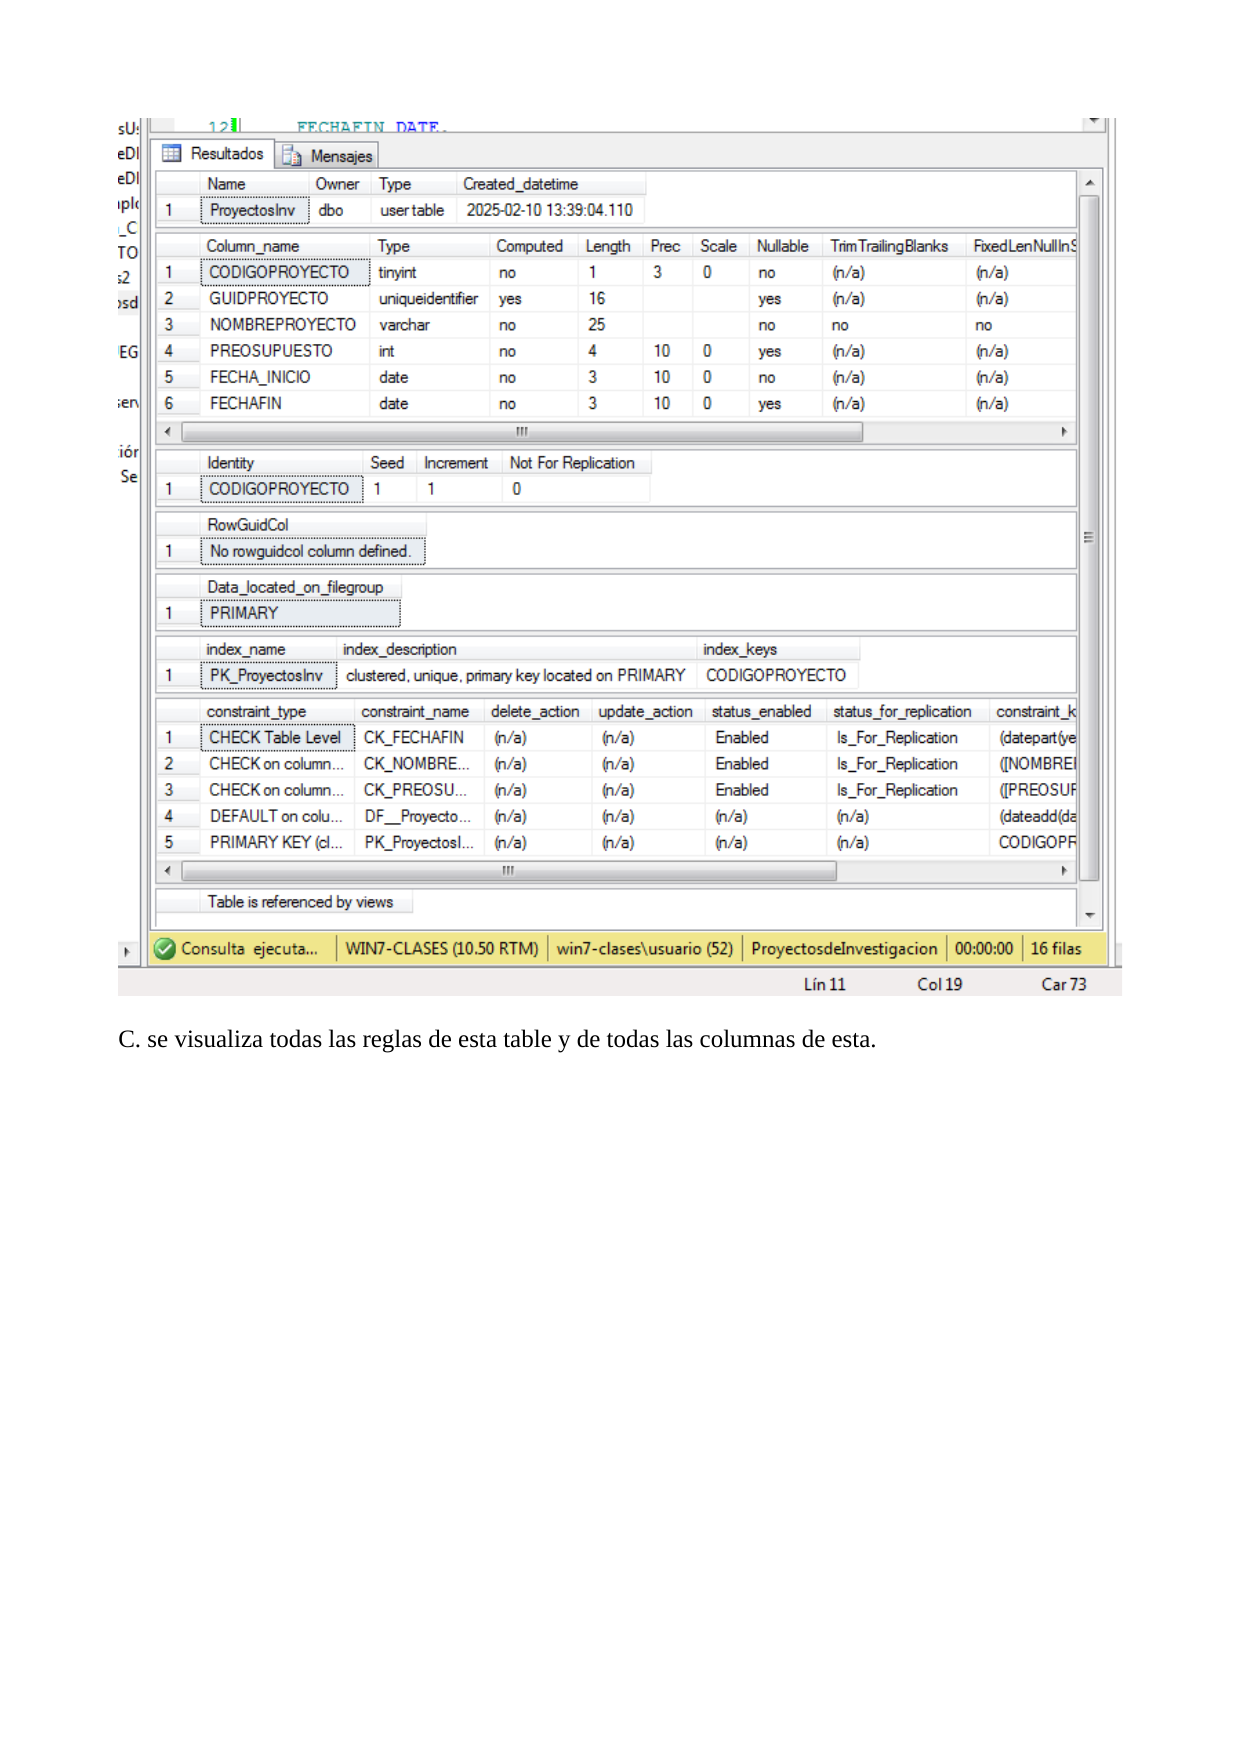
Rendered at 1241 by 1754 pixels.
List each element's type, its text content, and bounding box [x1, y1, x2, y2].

picture [118, 118, 1123, 996]
text C. se visualiza todas las reglas de esta table y de todas las columnas de esta. [118, 1024, 1122, 1053]
